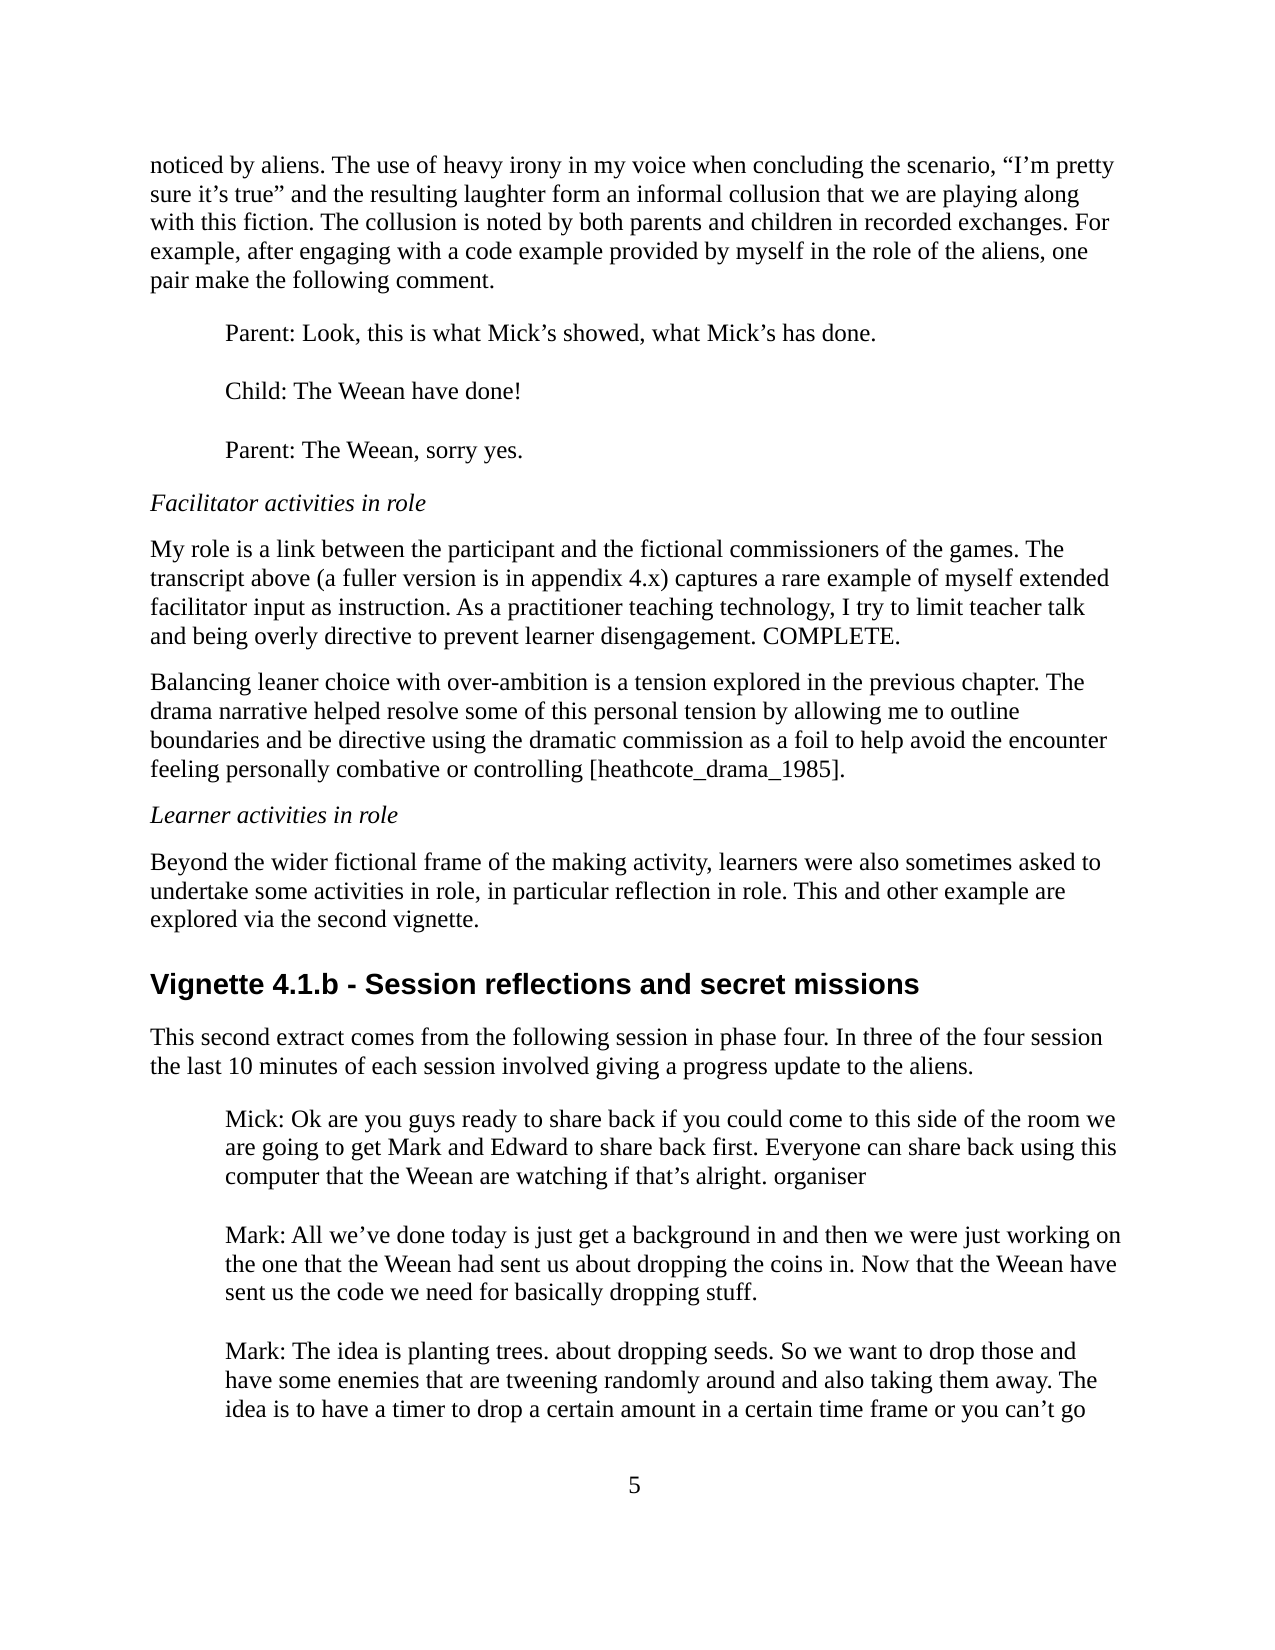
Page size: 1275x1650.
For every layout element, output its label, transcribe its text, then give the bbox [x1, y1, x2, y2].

text Child: The Weean have done! [225, 376, 1125, 405]
text Parent: The Weean, sorry yes. [225, 435, 1125, 464]
text Mick: Ok are you guys ready to share back if you could come to this side of the room we are going to get Mark and Edward to share back first. Everyone can share back using this computer that the Weean are watching if that’s alright. organiser [225, 1104, 1125, 1190]
text Learner activities in role [150, 800, 1125, 829]
text Mark: The idea is planting trees. about dropping seeds. So we want to drop those and have some enemies that are tweening randomly around and also taking them away. The idea is to have a timer to drop a certain amount in a certain time frame or you can’t go [225, 1336, 1125, 1422]
text noticed by aliens. The use of heavy irony in my voice when concluding the scenario, “I’m pretty sure it’s true” and the resulting laughter form an informal collusion that we are playing along with this fiction. The collusion is noted by both parents and children in recorded exchanges. For example, after engaging with a code example provided by myself in the role of the aliens, one pair make the following comment. [150, 150, 1125, 294]
text Balancing leaner choice with over-ambition is a tension explored in the previous chapter. The drama narrative helped resolve some of this personal tension by allowing me to outline boundaries and be directive using the dramatic commission as a foil to help avoid the encounter feeling personally combative or controlling [heathcote_drama_1985]. [150, 667, 1125, 782]
text This second extract comes from the following session in phase four. In three of the four session the last 10 minutes of each session involved giving a progress update to the aliens. [150, 1022, 1125, 1080]
text Mark: All we’ve done today is just get a background in and then we were just working on the one that the Weean had sent us about dropping the coins in. Now that the Weean have sent us the code we need for basically dropping stuff. [225, 1220, 1125, 1306]
text Facilitator activities in role [150, 488, 1125, 517]
text My role is a link between the participant and the fictional commissioners of the games. The transcript above (a fuller version is in appendix 4.x) captures a rare example of myself extended facilitator input as instruction. As a practitioner teaching technology, I try to limit teacher talk and being overly directive to prevent learner disengagement. COMPLETE. [150, 534, 1125, 649]
text Parent: Look, this is what Mick’s showed, what Mick’s has done. [225, 318, 1125, 346]
subtitle Vignette 4.1.b - Session reflections and secret missions [150, 967, 1125, 1001]
text Beyond the wider fictional frame of the making activity, learners were also sometimes asked to undertake some activities in role, in particular reflection in role. This and other example are explored via the second vignette. [150, 847, 1125, 933]
